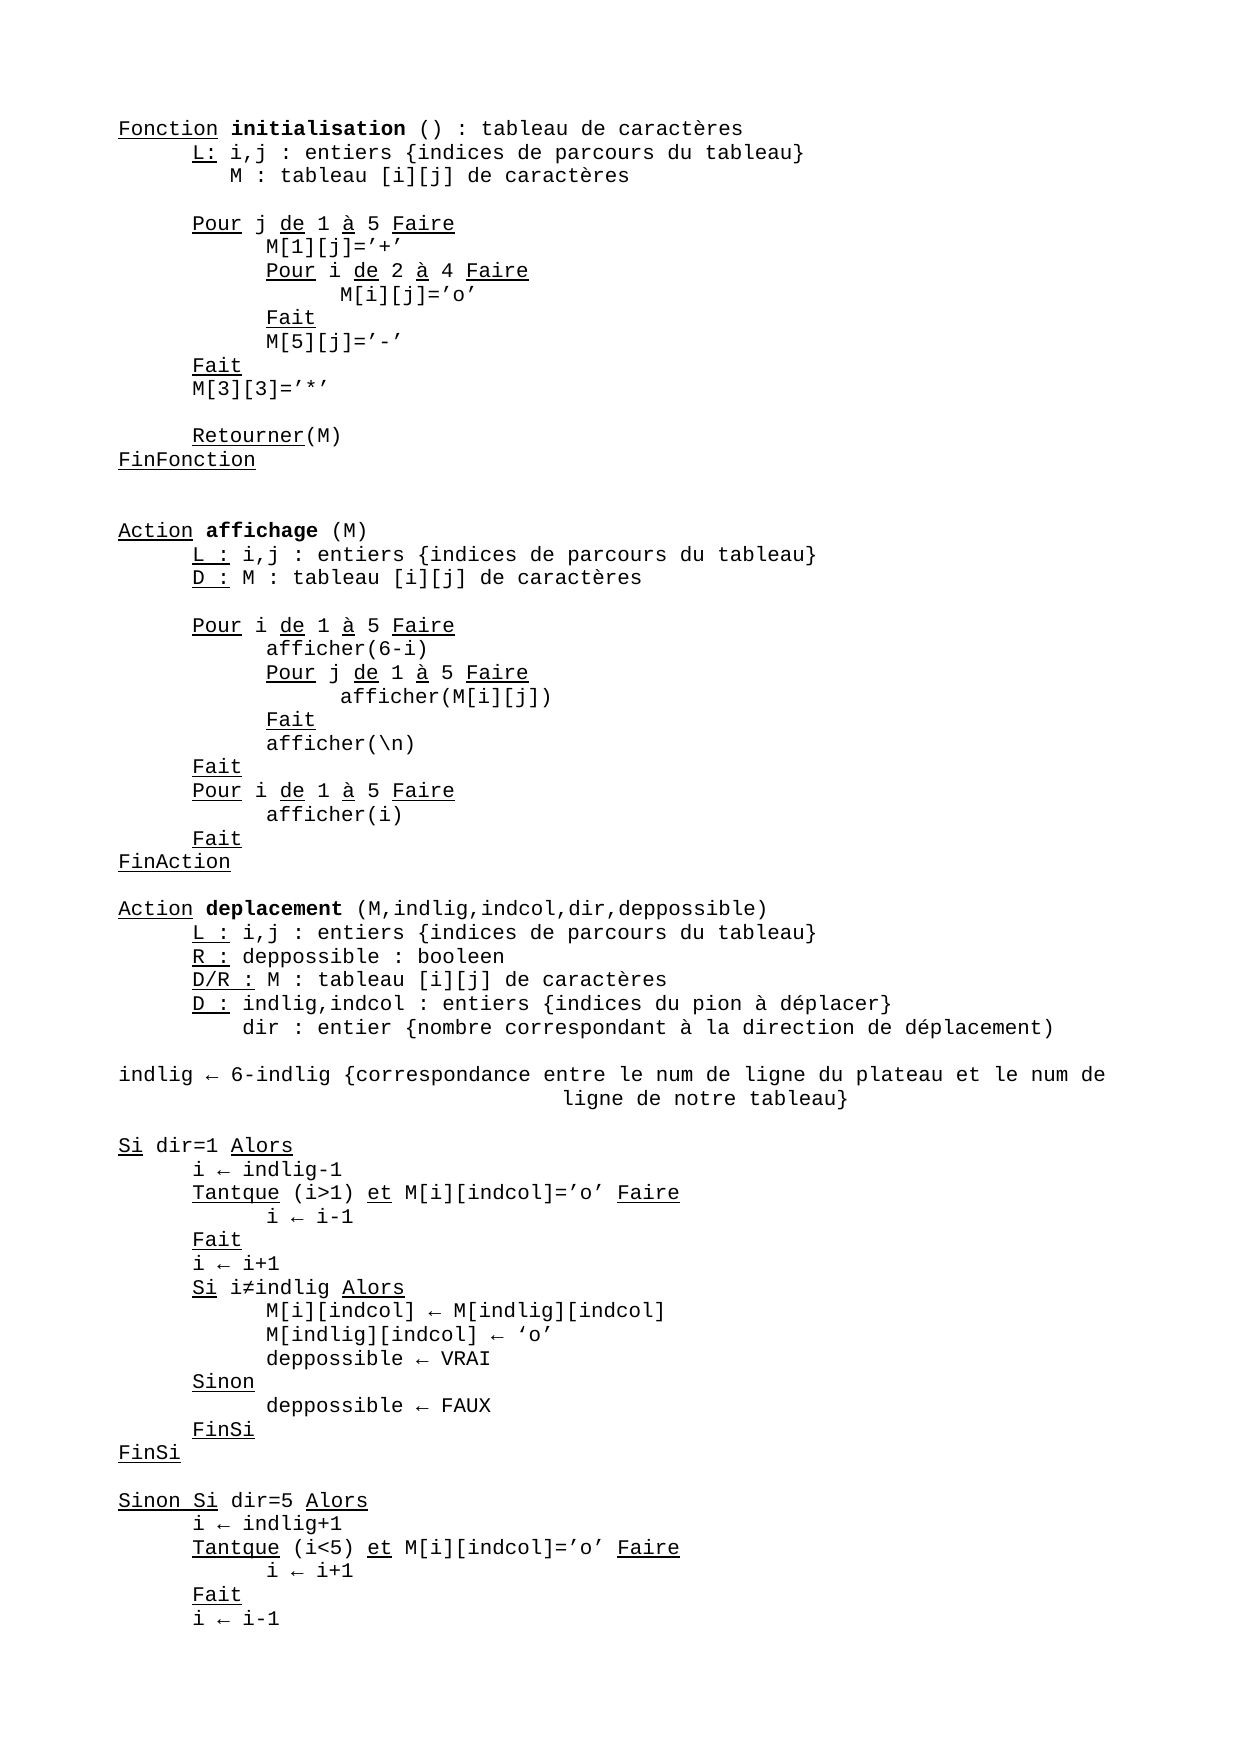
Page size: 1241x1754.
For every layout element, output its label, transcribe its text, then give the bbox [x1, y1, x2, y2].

text deppossible ← FAUX [118, 1395, 1122, 1419]
text deppossible ← VRAI [118, 1348, 1122, 1371]
text D : indlig,indcol : entiers {indices du pion à déplacer} [118, 993, 1122, 1017]
text Pour i de 1 à 5 Faire [118, 615, 1122, 638]
text Action affichage (M) [118, 520, 1122, 544]
text i ← i+1 [118, 1561, 1122, 1584]
text afficher(\n) [118, 733, 1122, 757]
text M : tableau [i][j] de caractères [118, 165, 1122, 189]
text Fait [118, 827, 1122, 851]
text Tantque (i>1) et M[i][indcol]=’o’ Faire [118, 1182, 1122, 1206]
text L : i,j : entiers {indices de parcours du tableau} [118, 922, 1122, 946]
text Pour i de 2 à 4 Faire [118, 260, 1122, 284]
text Sinon Si dir=5 Alors [118, 1489, 1122, 1513]
text i ← i-1 [118, 1608, 1122, 1631]
text L : i,j : entiers {indices de parcours du tableau} [118, 544, 1122, 567]
text i ← i+1 [118, 1253, 1122, 1277]
text M[i][j]=’o’ [118, 284, 1122, 307]
text M[3][3]=’*’ [118, 378, 1122, 402]
text FinSi [118, 1442, 1122, 1466]
text Fait [118, 307, 1122, 331]
text Sinon [118, 1371, 1122, 1395]
text Si dir=1 Alors [118, 1135, 1122, 1158]
text M[indlig][indcol] ← ‘o’ [118, 1324, 1122, 1348]
text i ← i-1 [118, 1206, 1122, 1229]
text Si i≠indlig Alors [118, 1277, 1122, 1300]
text D/R : M : tableau [i][j] de caractères [118, 969, 1122, 993]
text Action deplacement (M,indlig,indcol,dir,deppossible) [118, 898, 1122, 922]
text R : deppossible : booleen [118, 946, 1122, 969]
text Pour j de 1 à 5 Faire [118, 662, 1122, 686]
text M[i][indcol] ← M[indlig][indcol] [118, 1300, 1122, 1324]
text dir : entier {nombre correspondant à la direction de déplacement) [118, 1017, 1122, 1040]
text D : M : tableau [i][j] de caractères [118, 567, 1122, 591]
text Fait [118, 354, 1122, 378]
text Fait [118, 709, 1122, 733]
text M[5][j]=’-’ [118, 331, 1122, 354]
text Fonction initialisation () : tableau de caractères [118, 118, 1122, 142]
text L: i,j : entiers {indices de parcours du tableau} [118, 142, 1122, 165]
text Pour j de 1 à 5 Faire [118, 213, 1122, 236]
text FinAction [118, 851, 1122, 875]
text afficher(6-i) [118, 638, 1122, 662]
text i ← indlig-1 [118, 1158, 1122, 1182]
text indlig ← 6-indlig {correspondance entre le num de ligne du plateau et le num de ligne de notre tableau} [118, 1064, 1122, 1111]
text Fait [118, 1229, 1122, 1253]
text afficher(i) [118, 804, 1122, 827]
text Retourner(M) [118, 426, 1122, 449]
text FinFonction [118, 449, 1122, 473]
text FinSi [118, 1419, 1122, 1442]
text Fait [118, 1584, 1122, 1608]
text afficher(M[i][j]) [118, 686, 1122, 709]
text Tantque (i<5) et M[i][indcol]=’o’ Faire [118, 1537, 1122, 1561]
text M[1][j]=’+’ [118, 236, 1122, 260]
text Fait [118, 757, 1122, 780]
text Pour i de 1 à 5 Faire [118, 780, 1122, 804]
text i ← indlig+1 [118, 1513, 1122, 1537]
